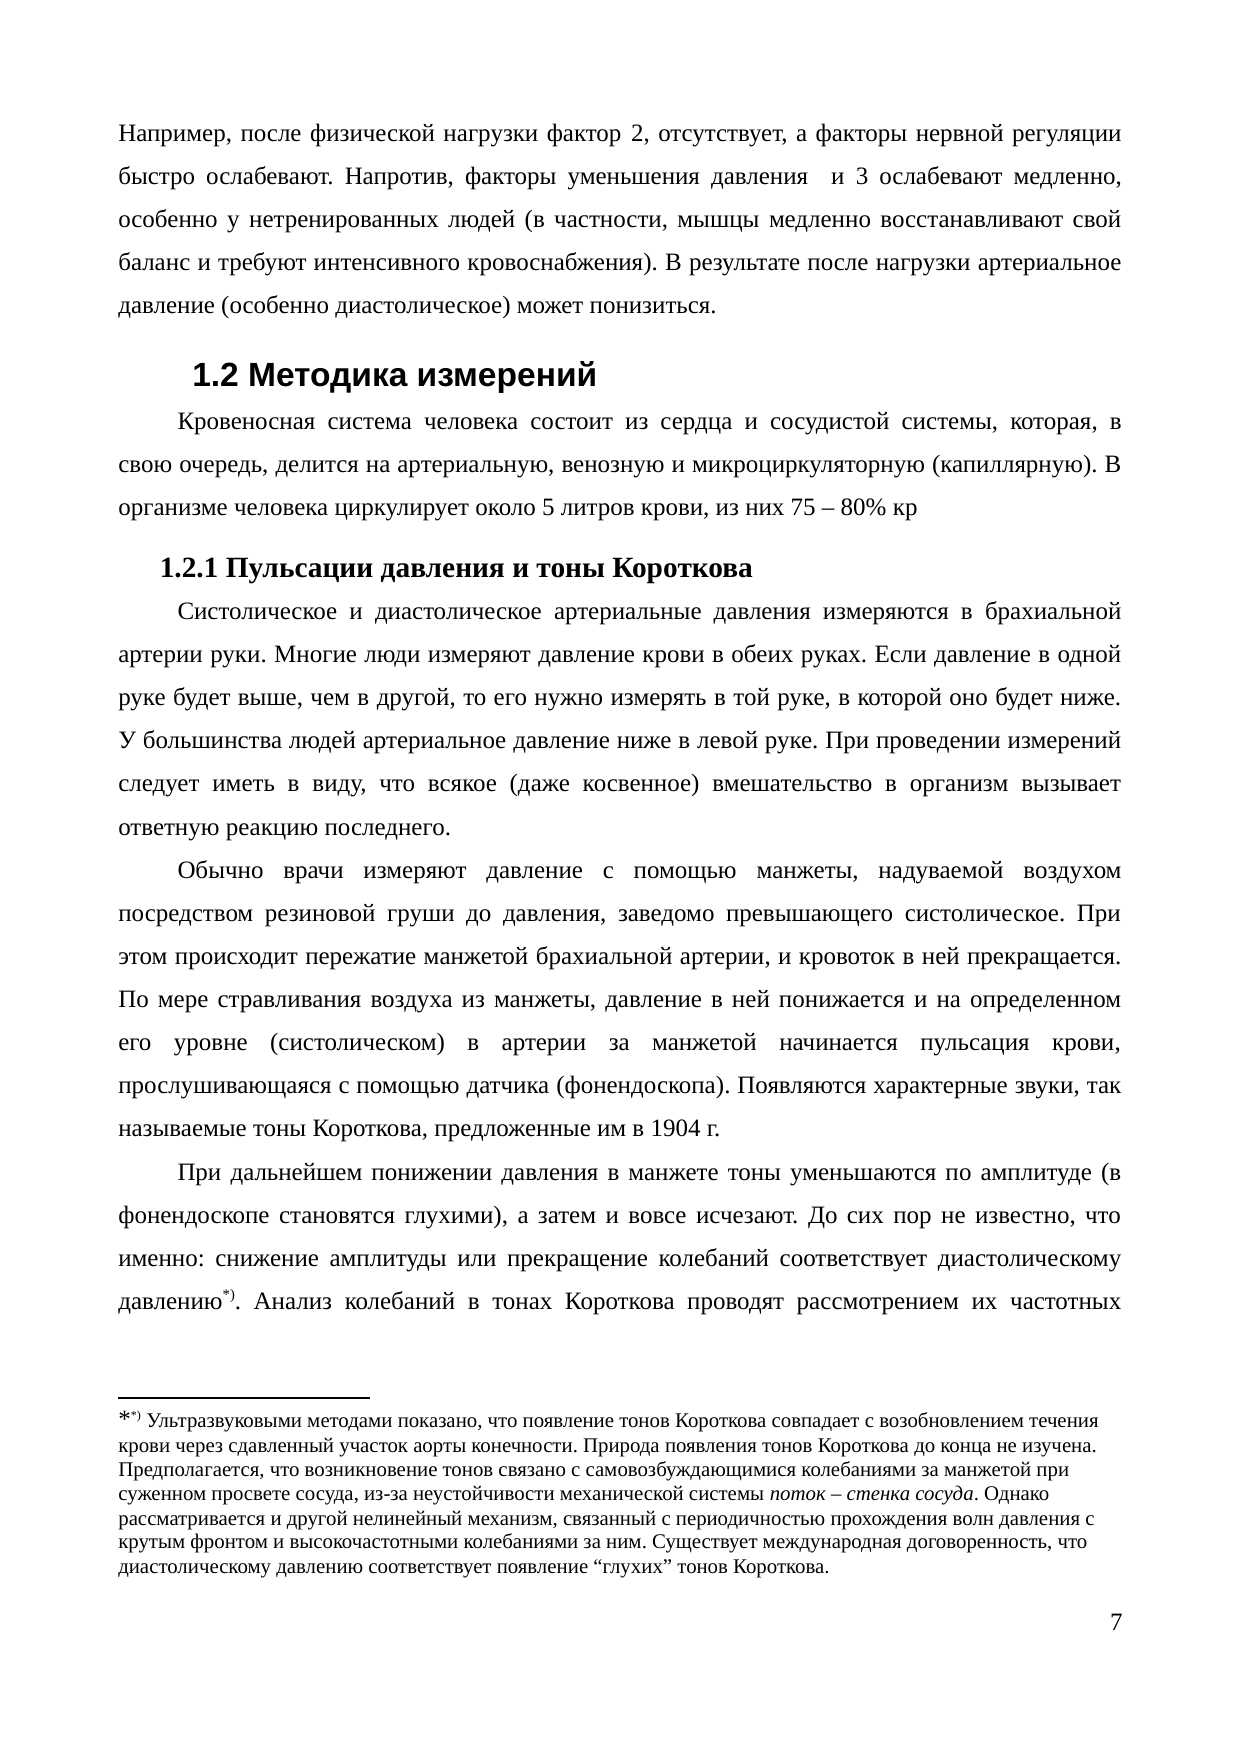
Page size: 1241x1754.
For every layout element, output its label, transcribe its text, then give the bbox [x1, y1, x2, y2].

text *) Ультразвуковыми методами показано, что появление тонов Короткова совпадает с возобновлением течения крови через сдавленный участок аорты конечности. Природа появления тонов Короткова до конца не изучена. Предполагается, что возникновение тонов связано с самовозбуждающимися колебаниями за манжетой при суженном просвете сосуда, из-за неустойчивости механической системы поток – стенка сосуда. Однако рассматривается и другой нелинейный механизм, связанный с периодичностью прохождения волн давления с крутым фронтом и высокочастотными колебаниями за ним. Существует международная договоренность, что диастолическому давлению соответствует появление “глухих” тонов Короткова. [118, 1404, 1122, 1578]
text Обычно врачи измеряют давление с помощью манжеты, надуваемой воздухом посредством резиновой груши до давления, заведомо превышающего систолическое. При этом происходит пережатие манжетой брахиальной артерии, и кровоток в ней прекращается. По мере стравливания воздуха из манжеты, давление в ней понижается и на определенном его уровне (систолическом) в артерии за манжетой начинается пульсация крови, прослушивающаяся с помощью датчика (фонендоскопа). Появляются характерные звуки, так называемые тоны Короткова, предложенные им в 1904 г. [118, 855, 1122, 1142]
text Систолическое и диастолическое артериальные давления измеряются в брахиальной артерии руки. Многие люди измеряют давление крови в обеих руках. Если давление в одной руке будет выше, чем в другой, то его нужно измерять в той руке, в которой оно будет ниже. У большинства людей артериальное давление ниже в левой руке. При проведении измерений следует иметь в виду, что всякое (даже косвенное) вмешательство в организм вызывает ответную реакцию последнего. [118, 596, 1122, 840]
text При дальнейшем понижении давления в манжете тоны уменьшаются по амплитуде (в фонендоскопе становятся глухими), а затем и вовсе исчезают. До сих пор не известно, что именно: снижение амплитуды или прекращение колебаний соответствует диастолическому давлению). Анализ колебаний в тонах Короткова проводят рассмотрением их частотных [118, 1157, 1122, 1315]
subtitle Пульсации давления и тоны Короткова [118, 550, 1122, 583]
subtitle Методика измерений [118, 354, 1122, 393]
text Кровеносная система человека состоит из сердца и сосудистой системы, которая, в свою очередь, делится на артериальную, венозную и микроциркуляторную (капиллярную). В организме человека циркулирует около 5 литров крови, из них 75 – 80% кр [118, 406, 1122, 521]
text Суммарное влияние приведенных факторов при физической нагрузке у здорового человека обеспечивает рост артериального давления, прежде всего систолического. Например, после физической нагрузки фактор 2., отсутствует, а факторы нервной регуляции быстро ослабевают. Напротив, факторы уменьшения давления и 3. ослабевают медленно, особенно у нетренированных людей (в частности, мышцы медленно восстанавливают свой баланс и требуют интенсивного кровоснабжения). В результате после нагрузки артериальное давление (особенно диастолическое) может понизиться. [118, 118, 1122, 319]
